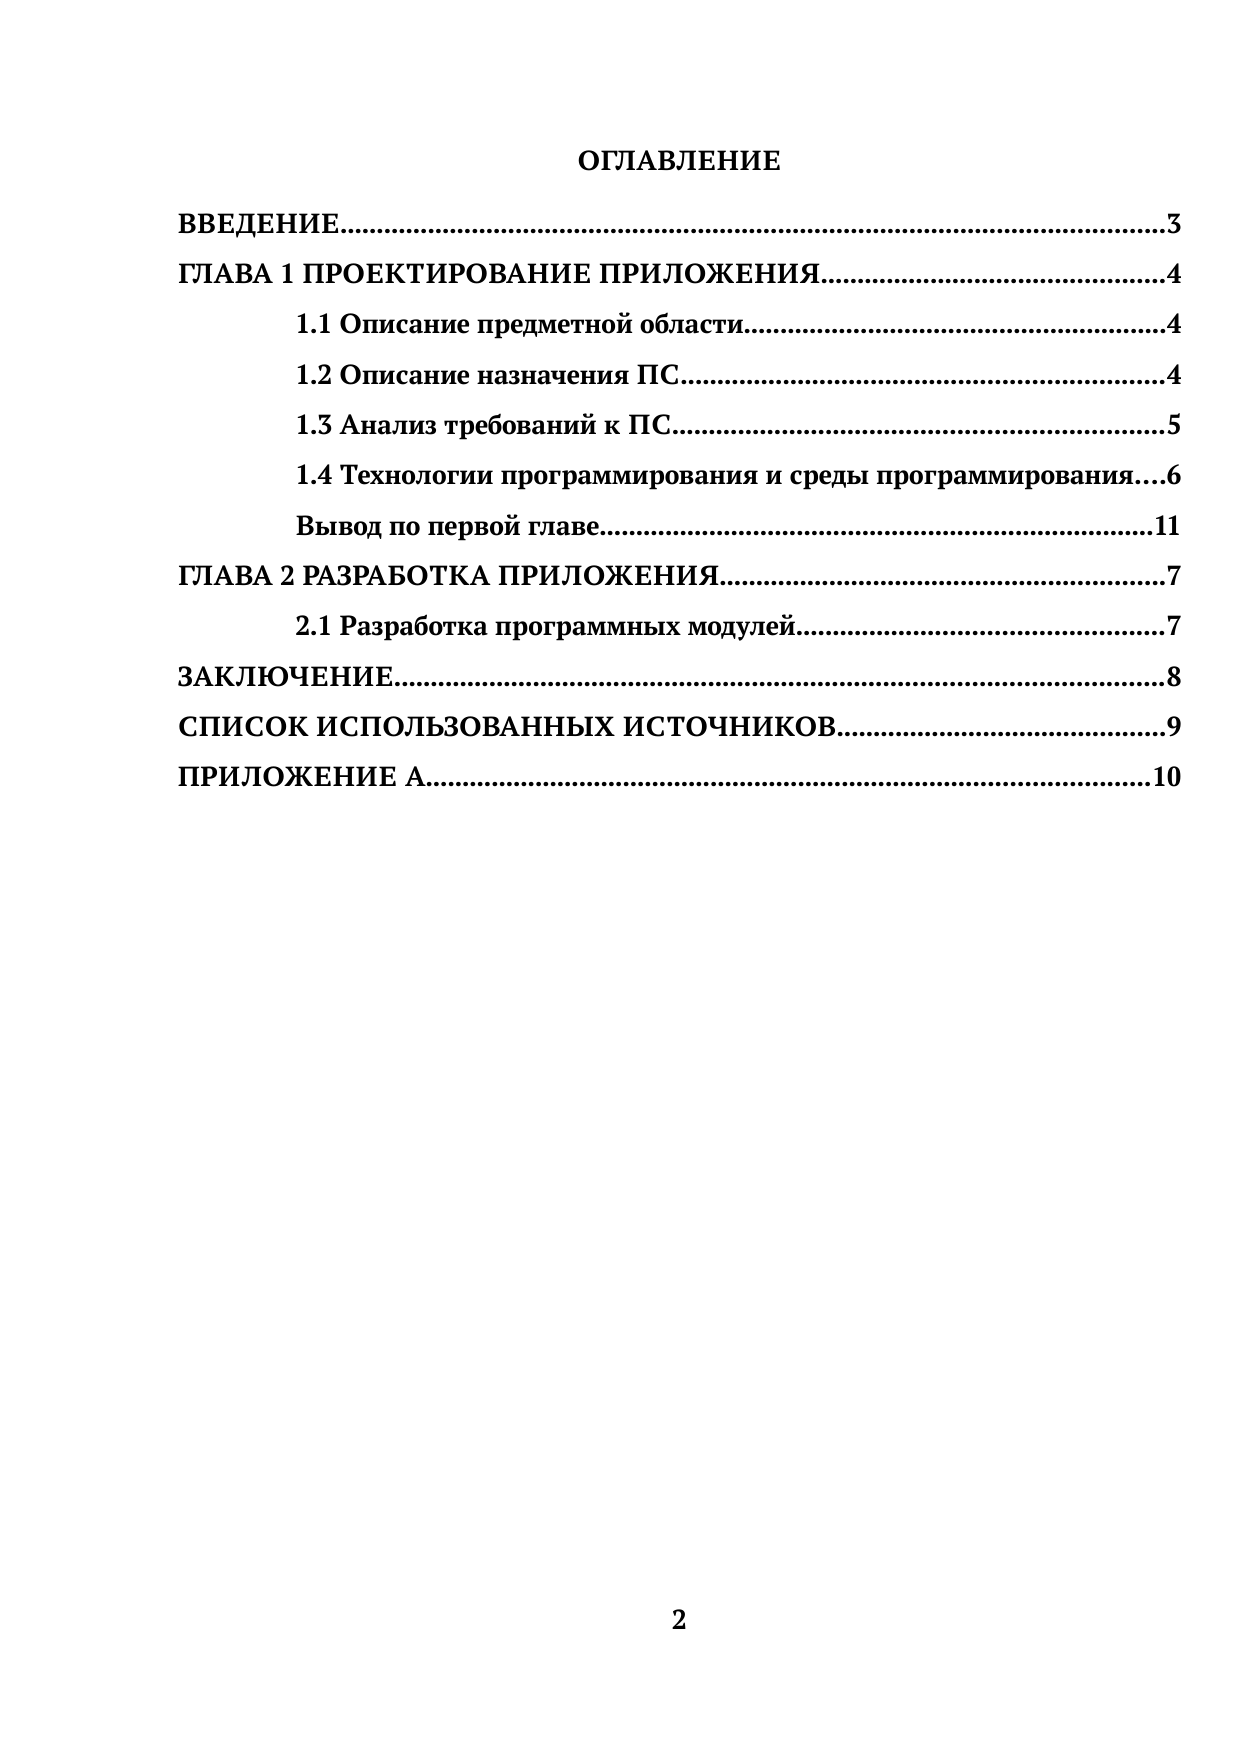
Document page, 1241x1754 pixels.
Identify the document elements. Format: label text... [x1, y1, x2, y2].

text 1.1 Описание предметной области 4 [295, 307, 1181, 340]
text 1.2 Описание назначения ПС 4 [295, 357, 1181, 390]
text 1.3 Анализ требований к ПС 5 [295, 407, 1181, 441]
subtitle ОГЛАВЛЕНИЕ [177, 143, 1181, 177]
text Вывод по первой главе 11 [295, 508, 1181, 541]
text 2.1 Разработка программных модулей 7 [295, 608, 1181, 642]
text ГЛАВА 1 ПРОЕКТИРОВАНИЕ ПРИЛОЖЕНИЯ 4 [177, 256, 1181, 290]
text ЗАКЛЮЧЕНИЕ 8 [177, 659, 1181, 692]
text СПИСОК ИСПОЛЬЗОВАННЫХ ИСТОЧНИКОВ 9 [177, 709, 1181, 743]
text 1.4 Технологии программирования и среды программирования 6 [295, 457, 1181, 491]
text ПРИЛОЖЕНИЕ А 10 [177, 759, 1181, 793]
text ГЛАВА 2 РАЗРАБОТКА ПРИЛОЖЕНИЯ 7 [177, 558, 1181, 592]
text ВВЕДЕНИЕ 3 [177, 206, 1181, 239]
